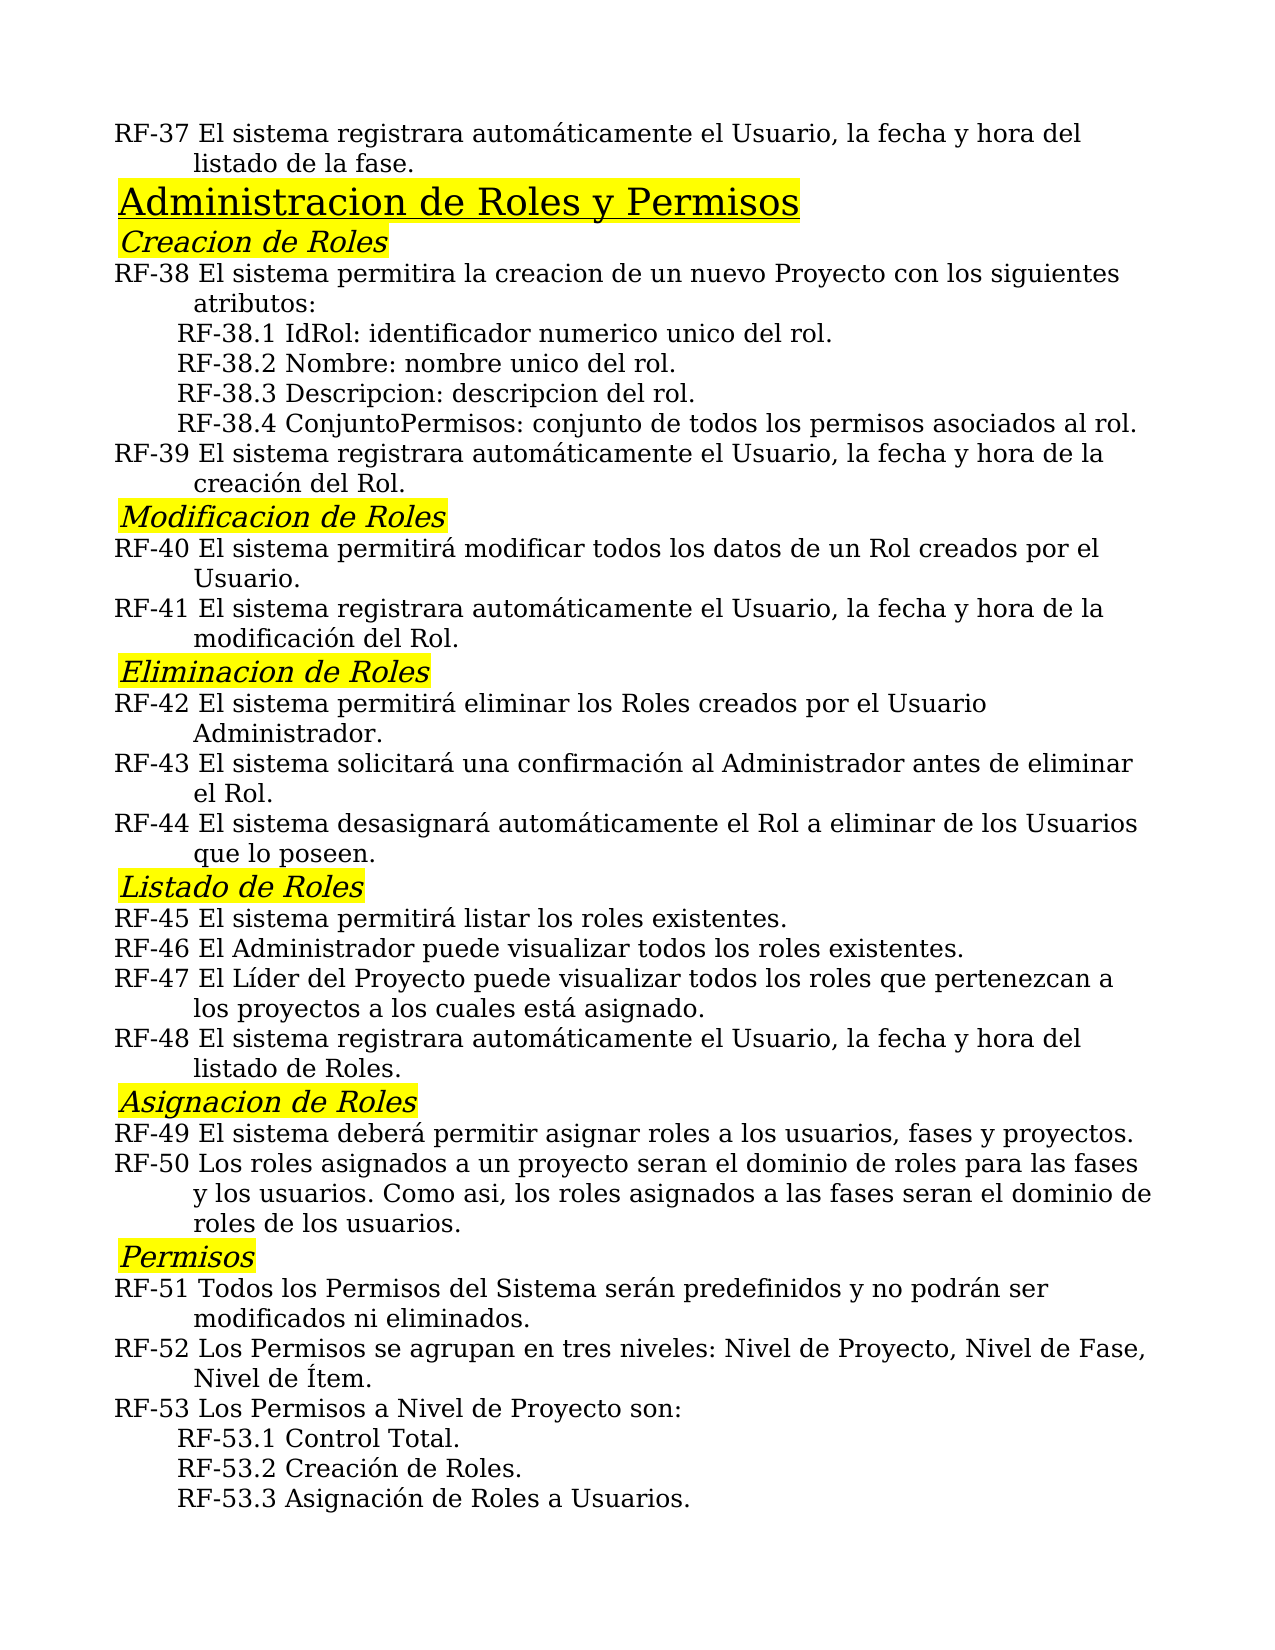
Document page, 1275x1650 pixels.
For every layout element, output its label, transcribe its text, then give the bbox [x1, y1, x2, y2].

list Nombre: nombre unico del rol. [231, 348, 1157, 378]
list Los roles asignados a un proyecto seran el dominio de roles para las fases y los usuarios. Como asi, los roles asignados a las fases seran el dominio de roles de los usuarios. [156, 1148, 1157, 1238]
text Listado de Roles [118, 868, 1157, 903]
list Los Permisos a Nivel de Proyecto son: [156, 1393, 1157, 1423]
list El sistema permitirá eliminar los Roles creados por el Usuario Administrador. [156, 688, 1157, 748]
text Creacion de Roles [118, 223, 1157, 258]
list Control Total. [231, 1423, 1157, 1453]
list El sistema deberá permitir asignar roles a los usuarios, fases y proyectos. [156, 1118, 1157, 1148]
list El sistema registrara automáticamente el Usuario, la fecha y hora de la modificación del Rol. [156, 593, 1157, 653]
list El sistema desasignará automáticamente el Rol a eliminar de los Usuarios que lo poseen. [156, 808, 1157, 868]
list El sistema registrara automáticamente el Usuario, la fecha y hora del listado de la fase. [156, 118, 1157, 178]
list El sistema permitira la creacion de un nuevo Proyecto con los siguientes atributos: [156, 258, 1157, 318]
list Descripcion: descripcion del rol. [231, 378, 1157, 408]
list El sistema solicitará una confirmación al Administrador antes de eliminar el Rol. [156, 748, 1157, 808]
list Todos los Permisos del Sistema serán predefinidos y no podrán ser modificados ni eliminados. [156, 1273, 1157, 1333]
list Asignación de Roles a Usuarios. [231, 1483, 1157, 1513]
list El sistema permitirá listar los roles existentes. [156, 903, 1157, 933]
text Administracion de Roles y Permisos [118, 178, 1157, 223]
text Eliminacion de Roles [118, 653, 1157, 688]
list Los Permisos se agrupan en tres niveles: Nivel de Proyecto, Nivel de Fase, Nivel de Ítem. [156, 1333, 1157, 1393]
list El Líder del Proyecto puede visualizar todos los roles que pertenezcan a los proyectos a los cuales está asignado. [156, 963, 1157, 1023]
list El sistema registrara automáticamente el Usuario, la fecha y hora del listado de Roles. [156, 1023, 1157, 1083]
list Creación de Roles. [231, 1453, 1157, 1483]
list IdRol: identificador numerico unico del rol. [231, 318, 1157, 348]
list ConjuntoPermisos: conjunto de todos los permisos asociados al rol. [231, 408, 1157, 438]
list El Administrador puede visualizar todos los roles existentes. [156, 933, 1157, 963]
list El sistema permitirá modificar todos los datos de un Rol creados por el Usuario. [156, 533, 1157, 593]
text Permisos [118, 1238, 1157, 1273]
text Modificacion de Roles [118, 498, 1157, 533]
text Asignacion de Roles [118, 1083, 1157, 1118]
list El sistema registrara automáticamente el Usuario, la fecha y hora de la creación del Rol. [156, 438, 1157, 498]
